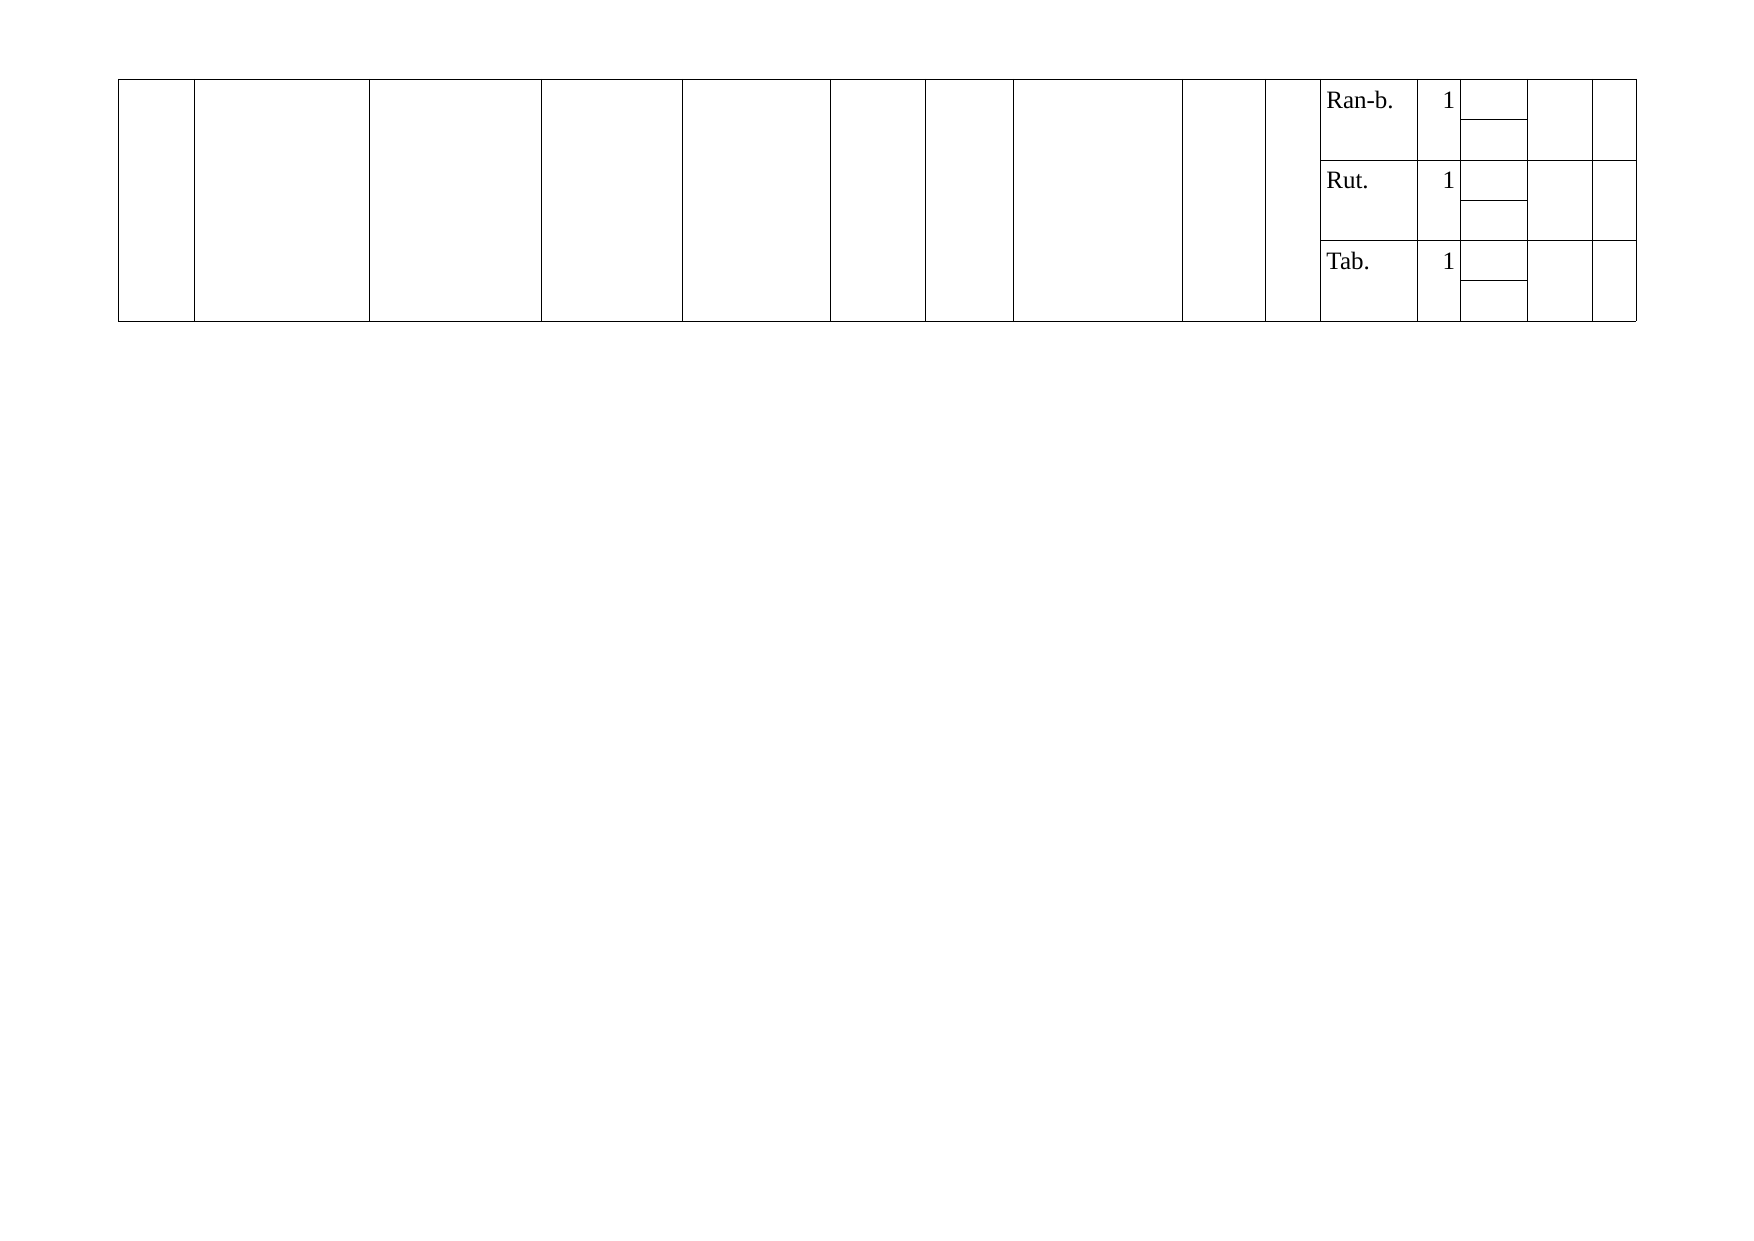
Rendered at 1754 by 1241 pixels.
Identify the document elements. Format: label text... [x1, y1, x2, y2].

table_cell [1528, 80, 1592, 159]
table_cell [195, 80, 369, 321]
table_cell [1593, 161, 1636, 240]
table_cell [1014, 80, 1182, 321]
table_cell [831, 80, 925, 321]
table_cell [1183, 80, 1265, 321]
table_cell [926, 80, 1013, 321]
table_cell [1461, 120, 1527, 159]
table_cell Ran-b. [1321, 80, 1417, 159]
table_cell [1528, 161, 1592, 240]
table_cell [119, 80, 194, 321]
table_cell [1593, 241, 1636, 321]
table_cell [1593, 80, 1636, 159]
table_cell Tab. [1321, 241, 1417, 321]
table_cell 1 [1418, 161, 1460, 240]
table_cell [1461, 201, 1527, 240]
table_cell [1461, 80, 1527, 119]
table_cell [1461, 161, 1527, 200]
table_cell [370, 80, 541, 321]
table_cell [683, 80, 830, 321]
table_cell 1 [1418, 241, 1460, 321]
table_cell [1461, 241, 1527, 280]
table_cell [542, 80, 682, 321]
table_cell [1461, 281, 1527, 321]
table_cell [1528, 241, 1592, 321]
table_cell Rut. [1321, 161, 1417, 240]
table_cell [1266, 80, 1320, 321]
table_cell 1 [1418, 80, 1460, 159]
